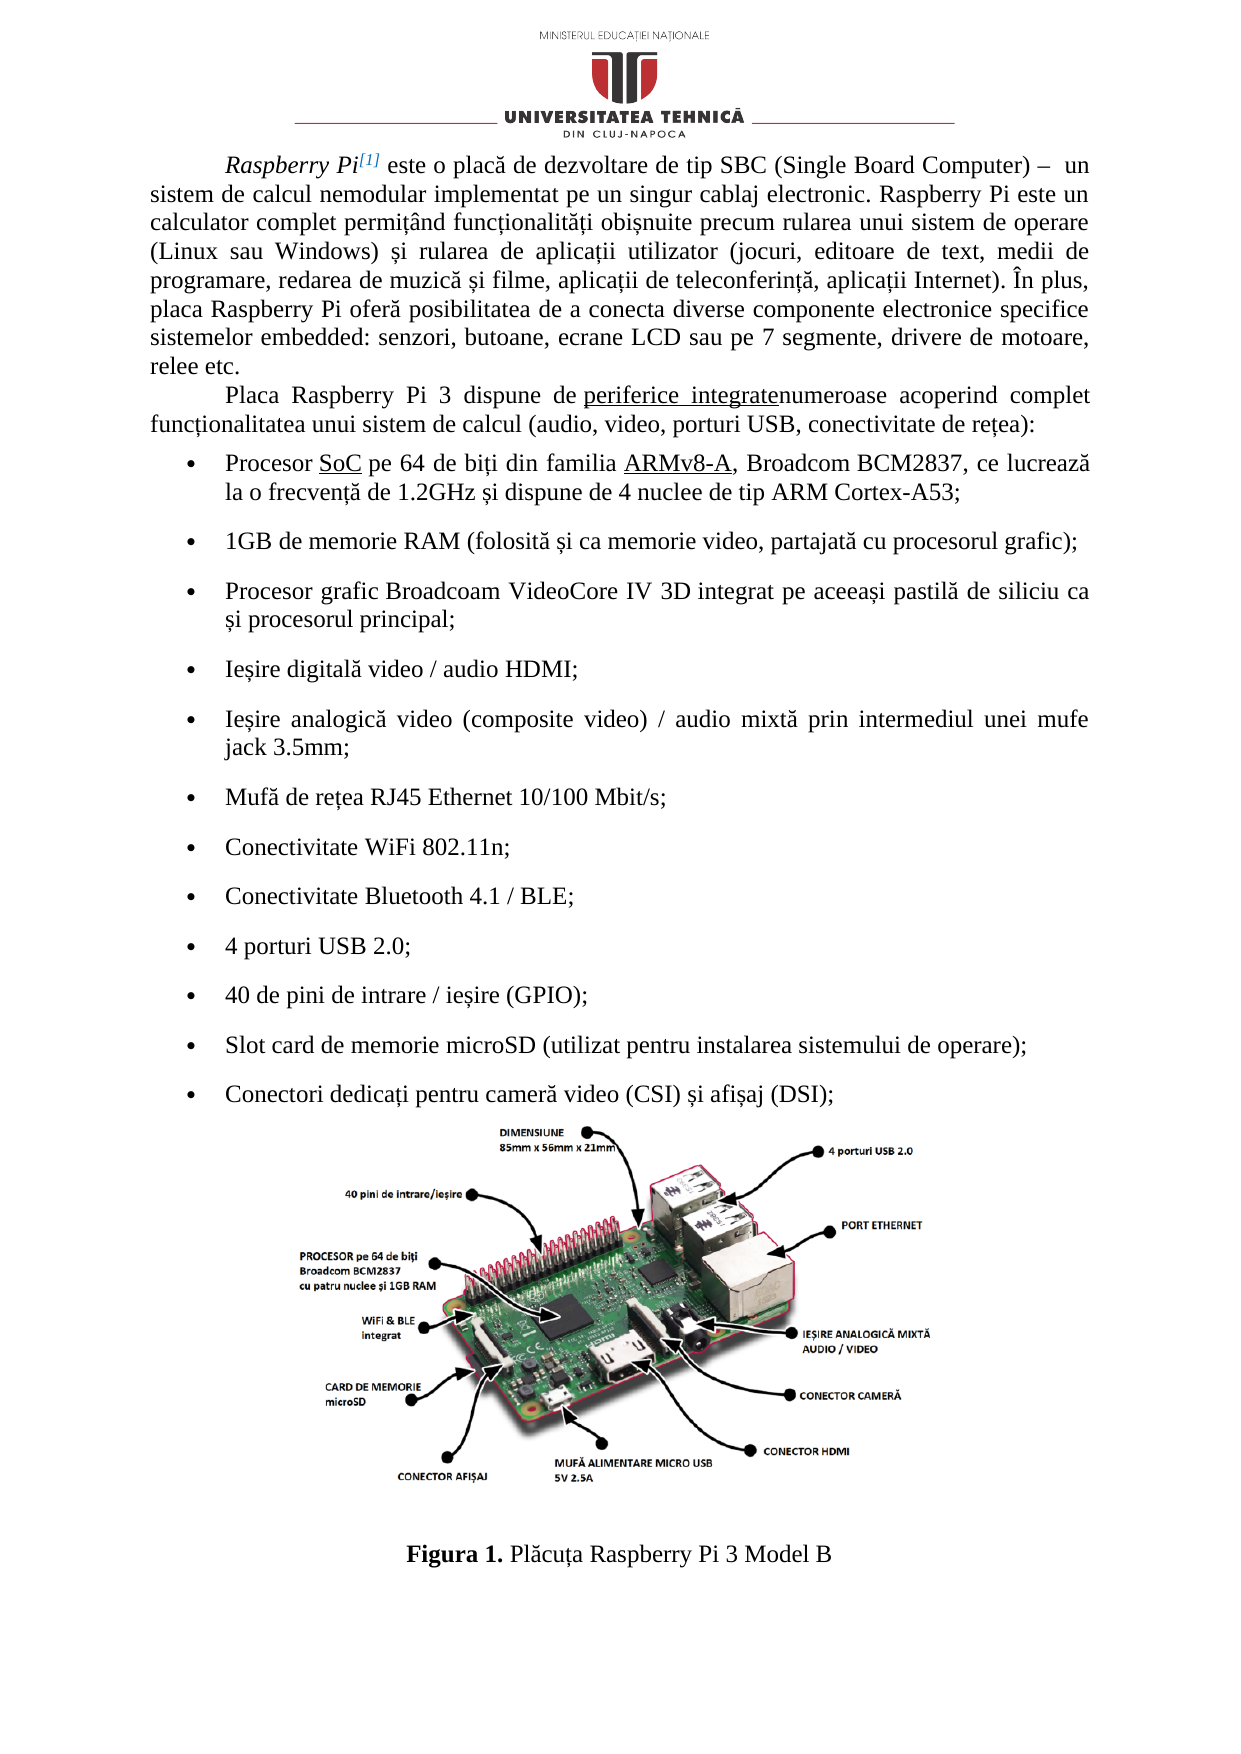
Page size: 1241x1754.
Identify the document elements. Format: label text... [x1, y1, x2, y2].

list Conectori dedicați pentru cameră video (CSI) și afișaj (DSI); [187, 1079, 1090, 1108]
list Mufă de rețea RJ45 Ethernet 10/100 Mbit/s; [187, 782, 1090, 811]
list Conectivitate Bluetooth 4.1 / BLE; [187, 881, 1090, 910]
list 40 de pini de intrare / ieșire (GPIO); [187, 980, 1090, 1009]
text Placa Raspberry Pi 3 dispune de periferice integratenumeroase acoperind complet funcționalitatea unui sistem de calcul (audio, video, porturi USB, conectivitate de rețea): [150, 380, 1090, 437]
list Procesor grafic Broadcoam VideoCore IV 3D integrat pe aceeași pastilă de siliciu ca și procesorul principal; [187, 576, 1090, 633]
text Raspberry Pi[1] este o placă de dezvoltare de tip SBC (Single Board Computer) – un sistem de calcul nemodular implementat pe un singur cablaj electronic. Raspberry Pi este un calculator complet permițând funcționalități obișnuite precum rularea unui sistem de operare (Linux sau Windows) și rularea de aplicații utilizator (jocuri, editoare de text, medii de programare, redarea de muzică și filme, aplicații de teleconferință, aplicații Internet). În plus, placa Raspberry Pi oferă posibilitatea de a conecta diverse componente electronice specifice sistemelor embedded: senzori, butoane, ecrane LCD sau pe 7 segmente, drivere de motoare, relee etc. [150, 150, 1090, 380]
list Conectivitate WiFi 802.11n; [187, 832, 1090, 860]
list Procesor SoC pe 64 de biți din familia ARMv8-A, Broadcom BCM2837, ce lucrează la o frecvență de 1.2GHz și dispune de 4 nuclee de tip ARM Cortex-A53; [187, 448, 1090, 505]
table_header Figura 1. Plăcuța Raspberry Pi 3 Model B [151, 1529, 1087, 1580]
list Ieșire digitală video / audio HDMI; [187, 654, 1090, 683]
list 4 porturi USB 2.0; [187, 931, 1090, 959]
list Slot card de memorie microSD (utilizat pentru instalarea sistemului de operare); [187, 1030, 1090, 1059]
list Ieșire analogică video (composite video) / audio mixtă prin intermediul unei mufe jack 3.5mm; [187, 704, 1090, 761]
list 1GB de memorie RAM (folosită și ca memorie video, partajată cu procesorul grafic); [187, 526, 1090, 555]
